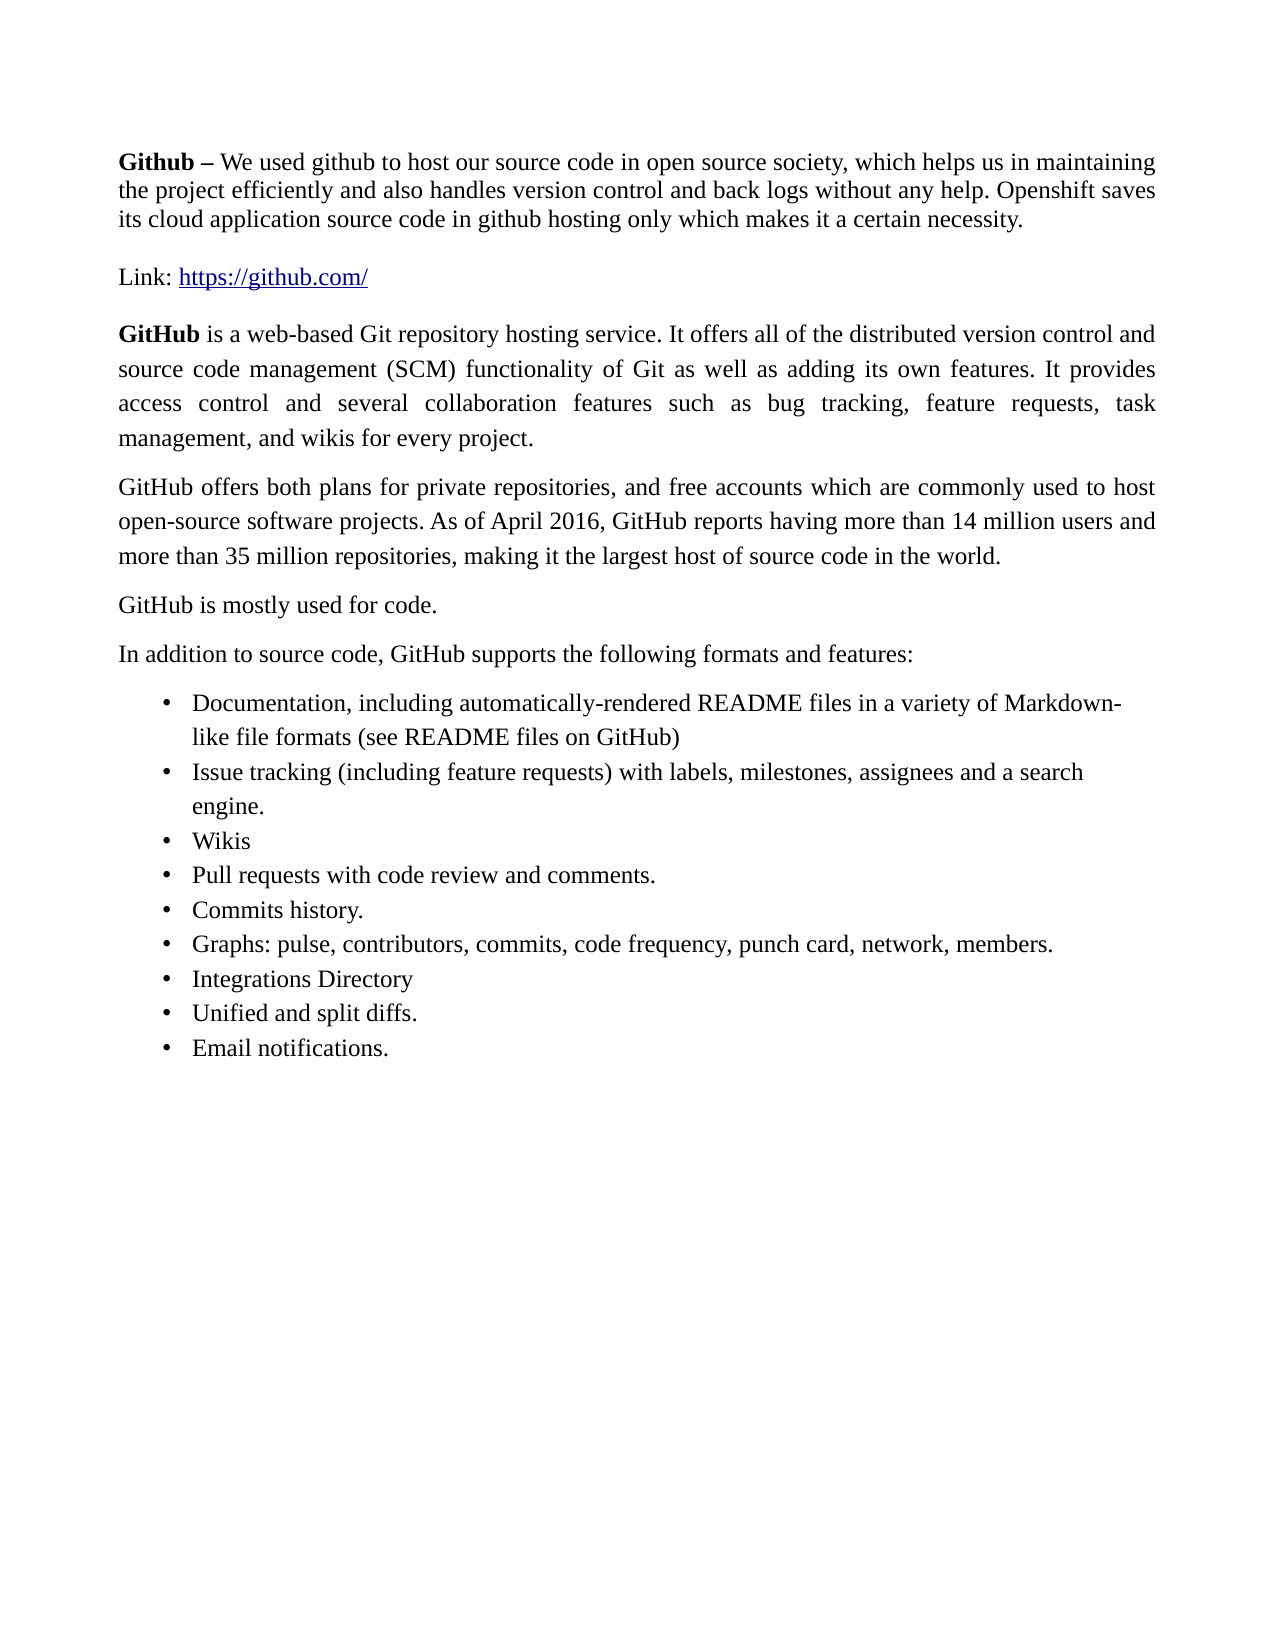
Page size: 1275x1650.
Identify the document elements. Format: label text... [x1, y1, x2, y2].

text GitHub is mostly used for code. [118, 590, 1157, 619]
list Graphs: pulse, contributors, commits, code frequency, punch card, network, members. [162, 929, 1157, 958]
text In addition to source code, GitHub supports the following formats and features: [118, 639, 1157, 668]
list Pull requests with code review and comments. [162, 860, 1157, 889]
list Unified and split diffs. [162, 998, 1157, 1027]
text Github – We used github to host our source code in open source society, which helps us in maintaining the project efficiently and also handles version control and back logs without any help. Openshift saves its cloud application source code in github hosting only which makes it a certain necessity. [118, 147, 1157, 233]
list Integrations Directory [162, 964, 1157, 993]
text GitHub offers both plans for private repositories, and free accounts which are commonly used to host open-source software projects. As of April 2016, GitHub reports having more than 14 million users and more than 35 million repositories, making it the largest host of source code in the world. [118, 472, 1157, 569]
list Wikis [162, 826, 1157, 855]
text Link: https://github.com/ [118, 262, 1157, 291]
list Documentation, including automatically-rendered README files in a variety of Markdown-like file formats (see README files on GitHub) [162, 688, 1157, 751]
list Email notifications. [162, 1033, 1157, 1062]
list Issue tracking (including feature requests) with labels, milestones, assignees and a search engine. [162, 757, 1157, 820]
text GitHub is a web-based Git repository hosting service. It offers all of the distributed version control and source code management (SCM) functionality of Git as well as adding its own features. It provides access control and several collaboration features such as bug tracking, feature requests, task management, and wikis for every project. [118, 319, 1157, 452]
list Commits history. [162, 895, 1157, 924]
